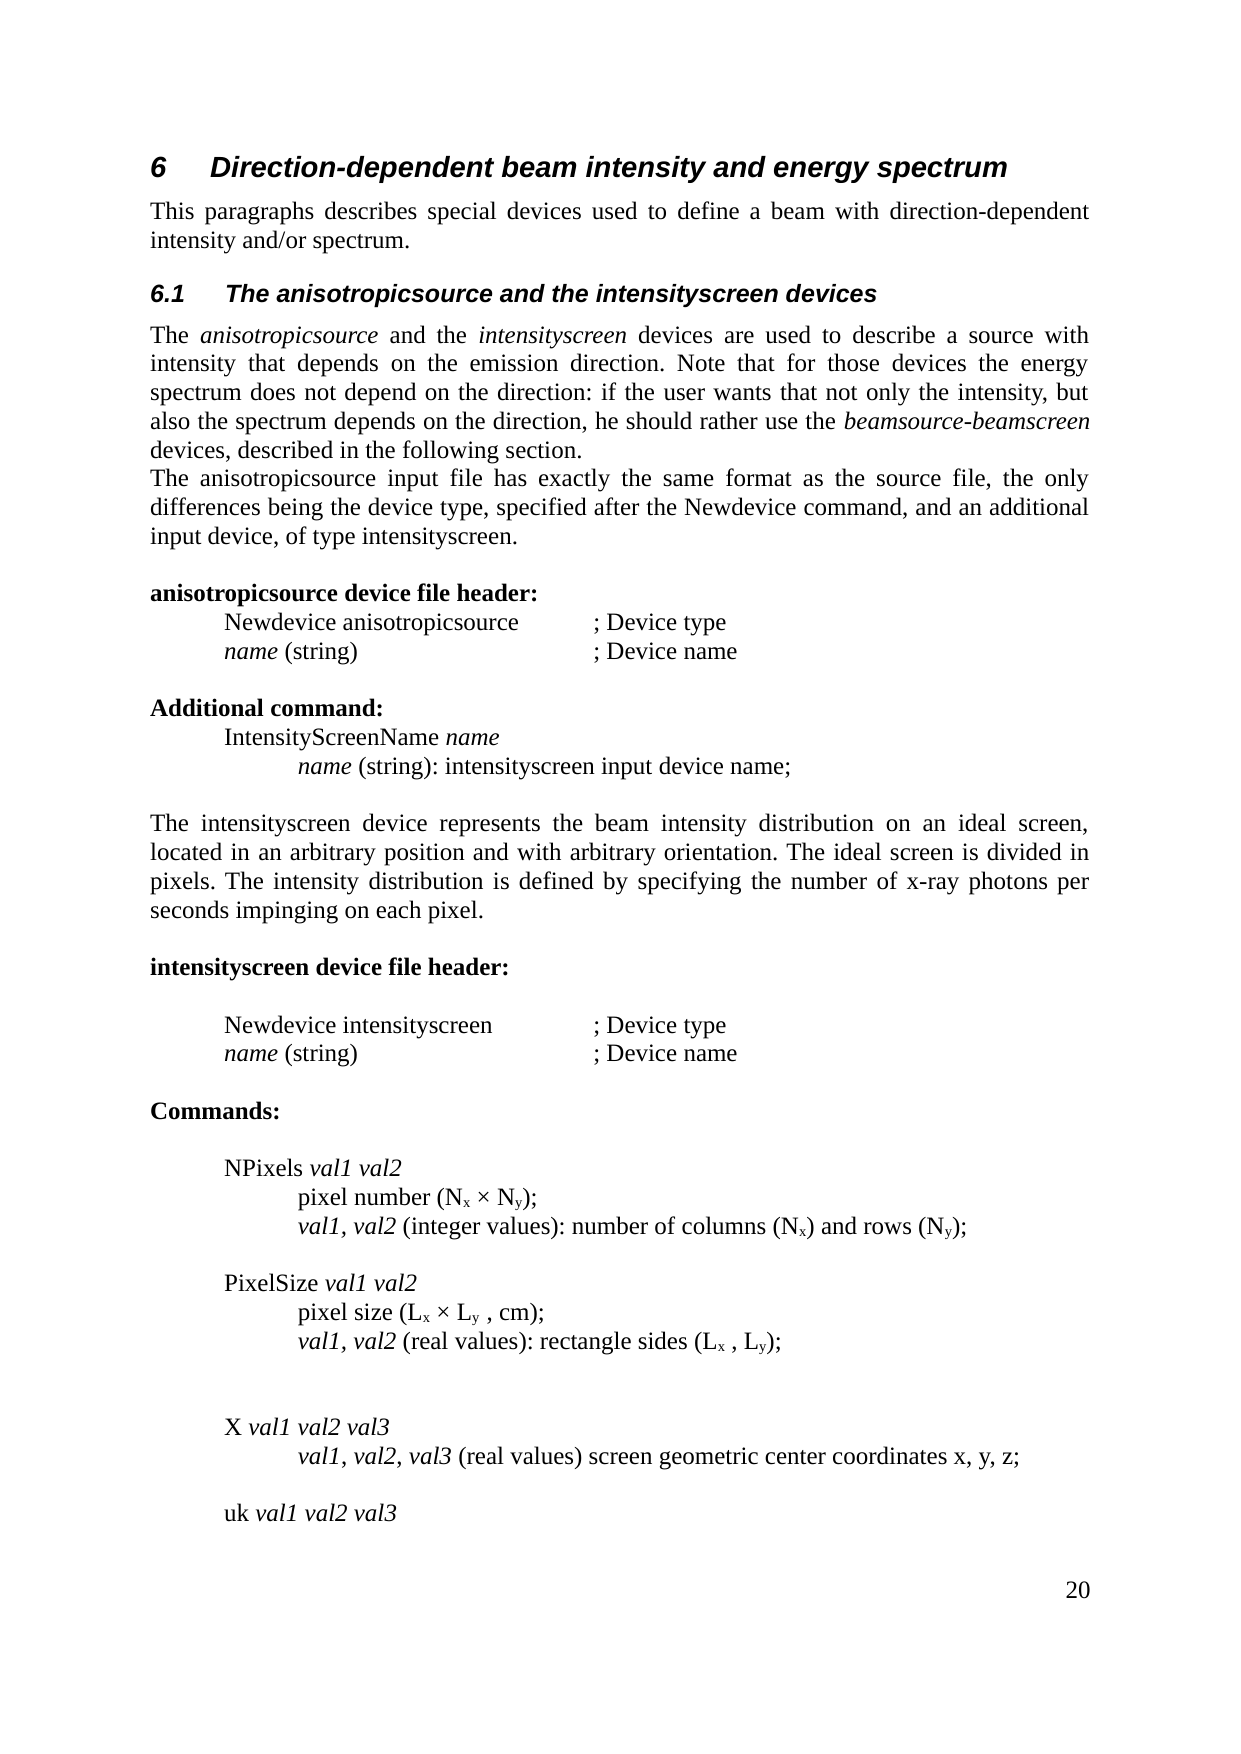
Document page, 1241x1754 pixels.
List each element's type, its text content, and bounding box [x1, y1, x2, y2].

text Newdevice intensityscreen ; Device type [150, 1010, 1090, 1038]
text The intensityscreen device represents the beam intensity distribution on an ideal screen, located in an arbitrary position and with arbitrary orientation. The ideal screen is divided in pixels. The intensity distribution is defined by specifying the number of x-ray photons per seconds impinging on each pixel. [150, 808, 1090, 923]
text name (string) ; Device name [150, 1038, 1090, 1067]
text X val1 val2 val3 [150, 1412, 1090, 1441]
text val1, val2, val3 (real values) screen geometric center coordinates x, y, z; [150, 1441, 1090, 1470]
text uk val1 val2 val3 [150, 1498, 1090, 1527]
text The anisotropicsource and the intensityscreen devices are used to describe a source with intensity that depends on the emission direction. Note that for those devices the energy spectrum does not depend on the direction: if the user wants that not only the intensity, but also the spectrum depends on the direction, he should rather use the beamsource-beamscreen devices, described in the following section. [150, 320, 1090, 463]
text pixel number (Nx × Ny); [150, 1182, 1090, 1211]
text IntensityScreenName name [150, 722, 1090, 751]
text The anisotropicsource input file has exactly the same format as the source file, the only differences being the device type, specified after the Newdevice command, and an additional input device, of type intensityscreen. [150, 463, 1090, 550]
text intensityscreen device file header: [150, 952, 1090, 981]
text Newdevice anisotropicsource ; Device type [150, 607, 1090, 636]
text pixel size (Lx × Ly , cm); [150, 1297, 1090, 1326]
subtitle The anisotropicsource and the intensityscreen devices [150, 278, 1090, 307]
text This paragraphs describes special devices used to define a beam with direction-dependent intensity and/or spectrum. [150, 196, 1090, 253]
text Commands: [150, 1096, 1090, 1125]
text name (string): intensityscreen input device name; [150, 751, 1090, 780]
text NPixels val1 val2 [150, 1153, 1090, 1182]
text val1, val2 (integer values): number of columns (Nx) and rows (Ny); [150, 1211, 1090, 1240]
text anisotropicsource device file header: [150, 578, 1090, 607]
text Additional command: [150, 693, 1090, 722]
text name (string) ; Device name [150, 636, 1090, 665]
text PixelSize val1 val2 [150, 1268, 1090, 1297]
text val1, val2 (real values): rectangle sides (Lx , Ly); [150, 1326, 1090, 1355]
subtitle Direction-dependent beam intensity and energy spectrum [150, 150, 1090, 183]
